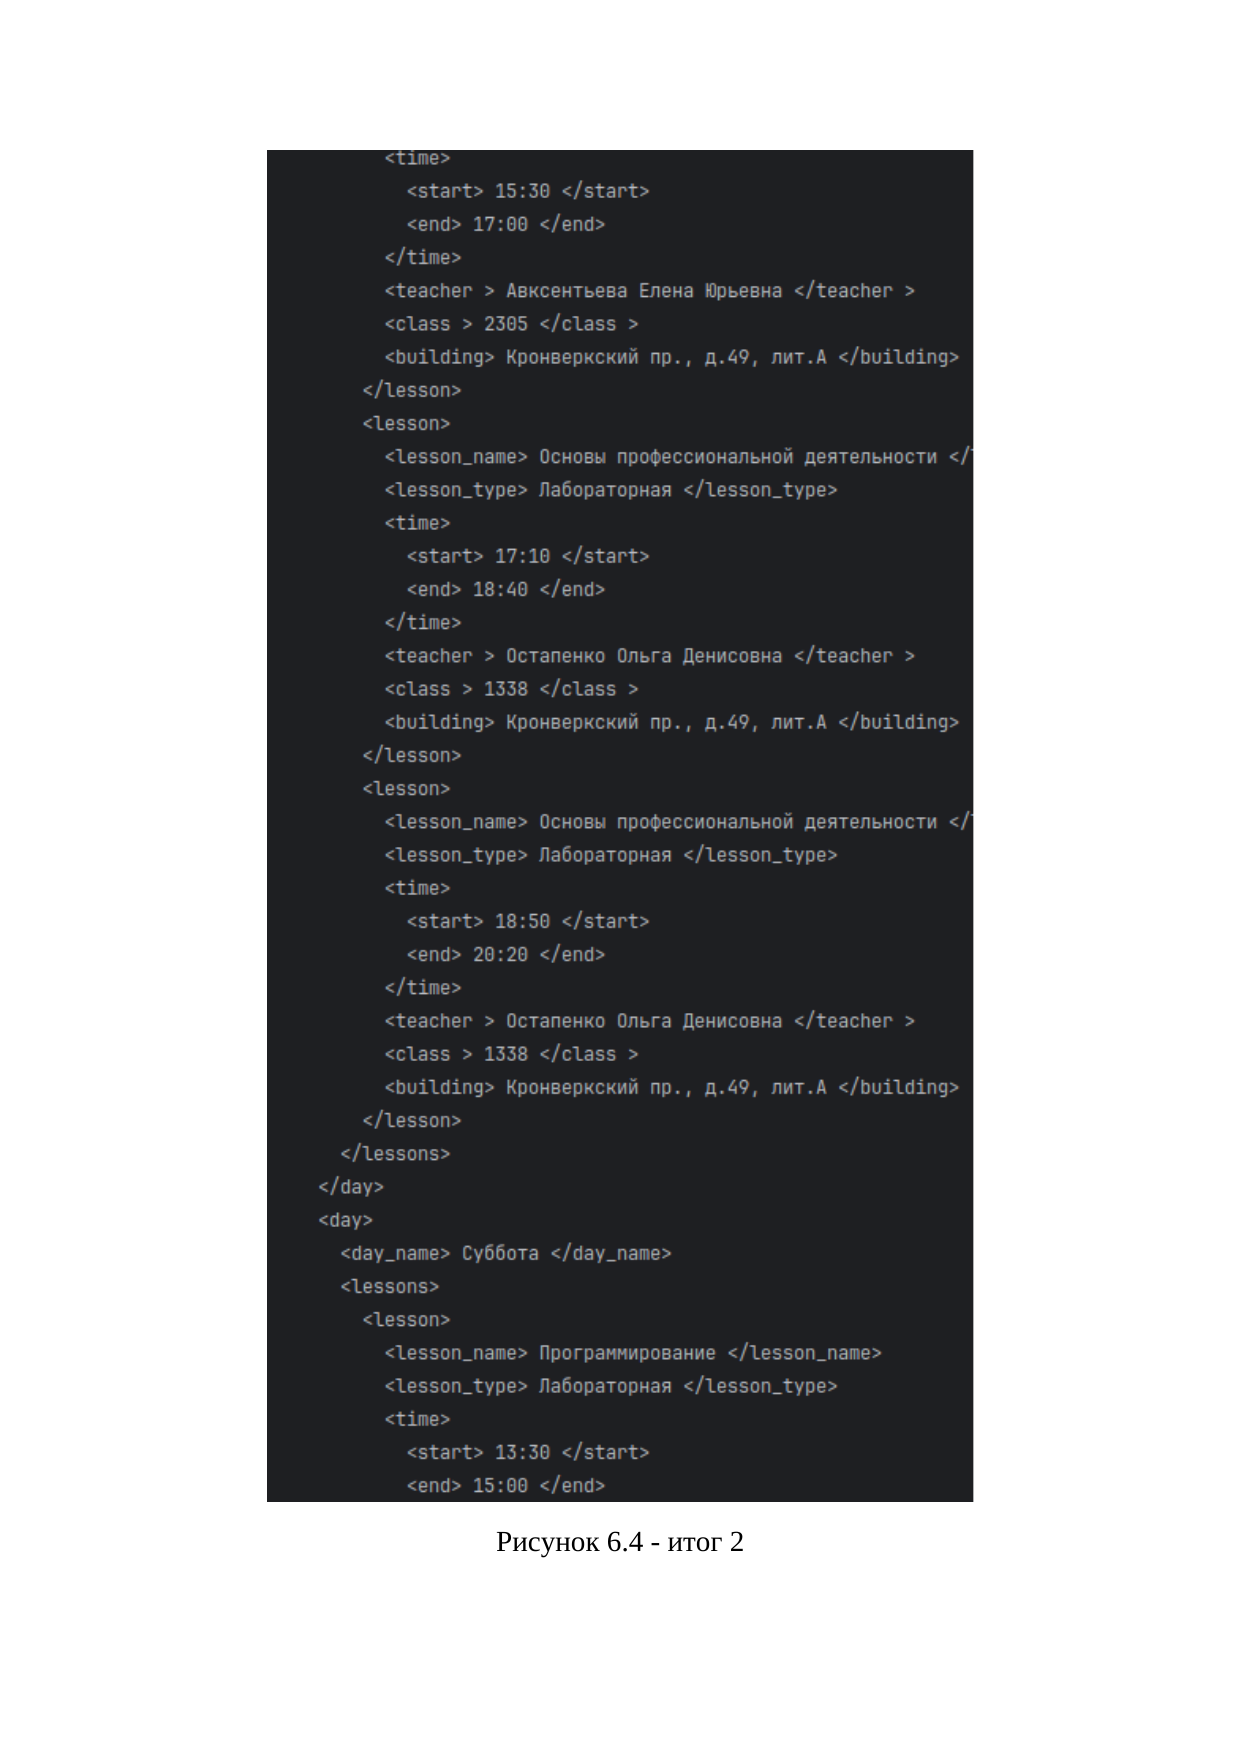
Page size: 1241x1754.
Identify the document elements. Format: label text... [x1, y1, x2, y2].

text Рисунок 6.4 - итог 2 [150, 1524, 1090, 1557]
